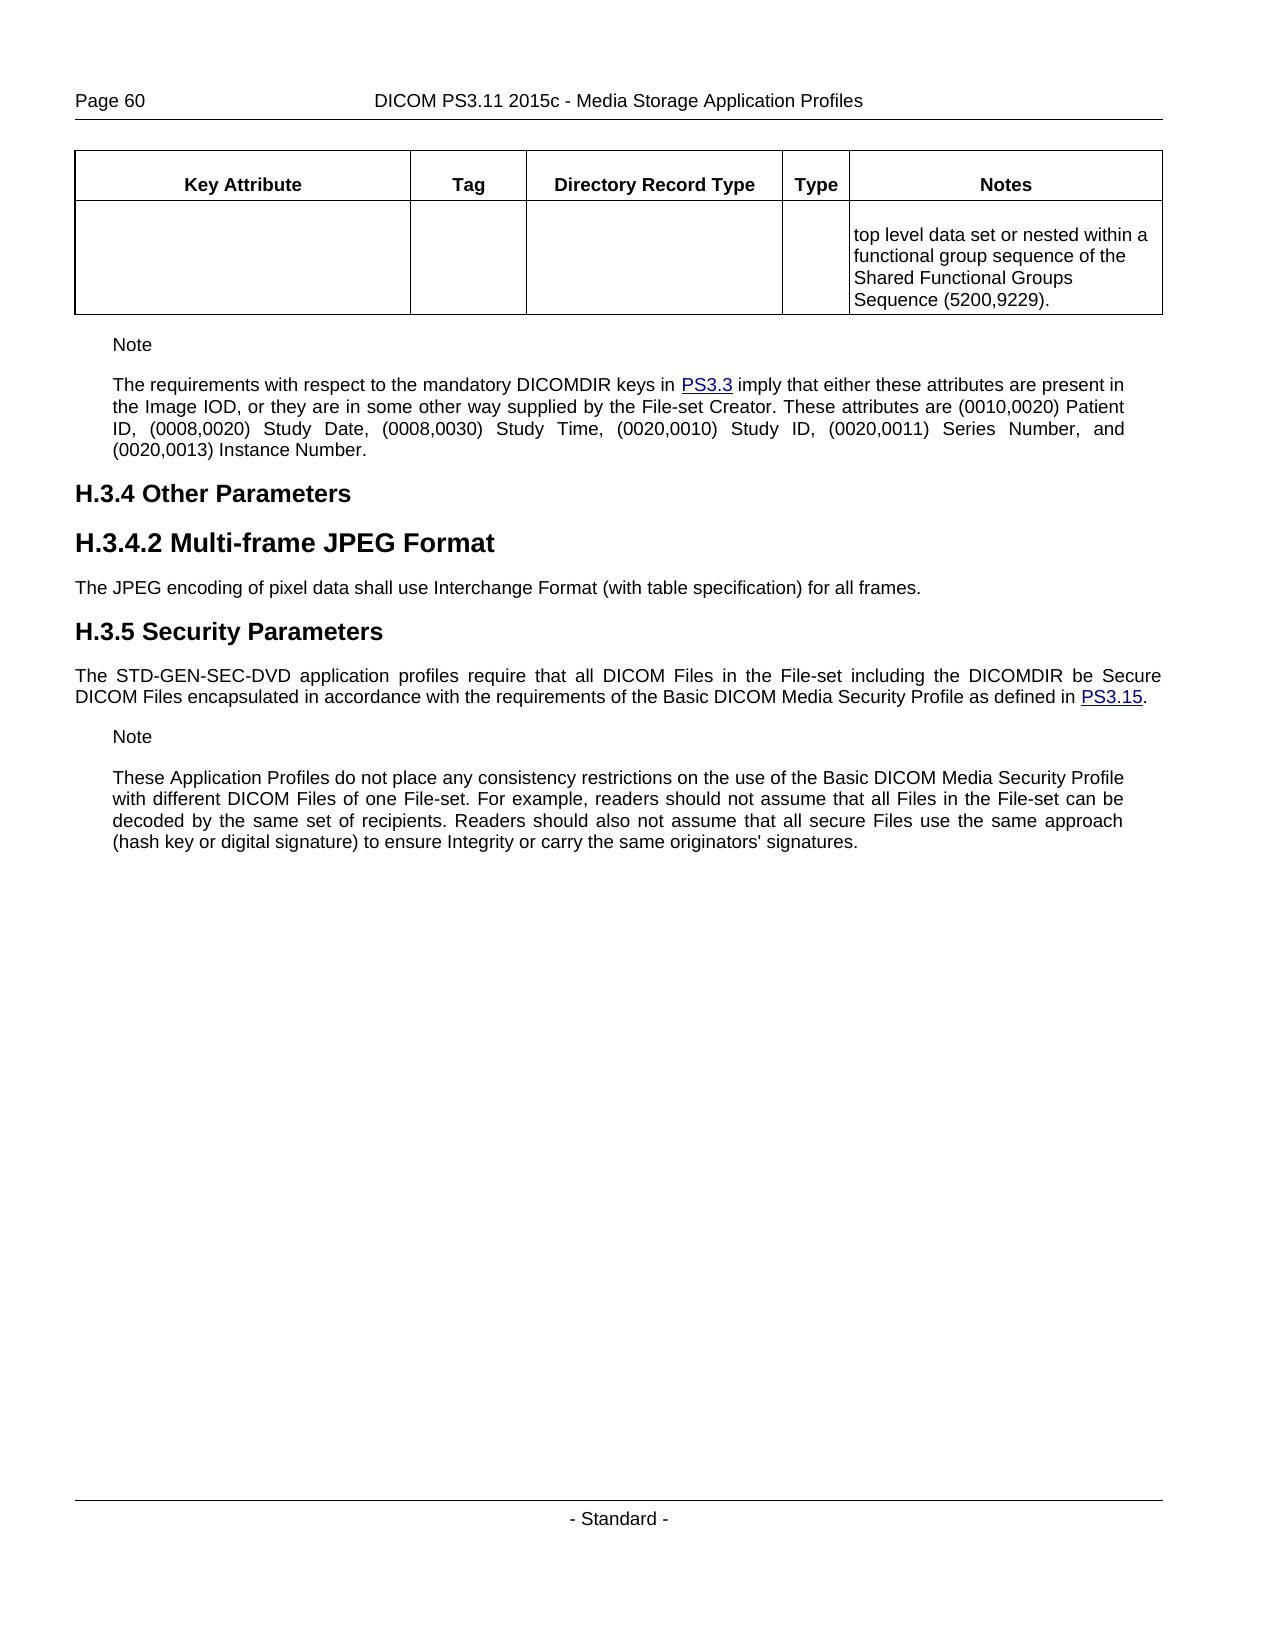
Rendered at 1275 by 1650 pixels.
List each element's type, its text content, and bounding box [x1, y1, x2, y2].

text The JPEG encoding of pixel data shall use Interchange Format (with table specification) for all frames. [75, 577, 1162, 598]
text The requirements with respect to the mandatory DICOMDIR keys in PS3.3 imply that either these attributes are present in the Image IOD, or they are in some other way supplied by the File-set Creator. These attributes are (0010,0020) Patient ID, (0008,0020) Study Date, (0008,0030) Study Time, (0020,0010) Study ID, (0020,0011) Series Number, and (0020,0013) Instance Number. [112, 374, 1125, 460]
text H.3.4.2 Multi-frame JPEG Format [75, 527, 1162, 558]
text Note [112, 726, 1125, 748]
table_header Tag [411, 151, 526, 200]
table_cell [411, 201, 526, 314]
table_cell top level data set or nested within a functional group sequence of the Shared Functional Groups Sequence (5200,9229). [850, 201, 1162, 314]
table_header Type [783, 151, 849, 200]
text Note [112, 334, 1125, 355]
text The STD-GEN-SEC-DVD application profiles require that all DICOM Files in the File-set including the DICOMDIR be Secure DICOM Files encapsulated in accordance with the requirements of the Basic DICOM Media Security Profile as defined in PS3.15. [75, 664, 1162, 708]
text H.3.4 Other Parameters [75, 479, 1162, 508]
table_cell [76, 201, 410, 314]
table_header Key Attribute [76, 151, 410, 200]
text These Application Profiles do not place any consistency restrictions on the use of the Basic DICOM Media Security Profile with different DICOM Files of one File-set. For example, readers should not assume that all Files in the File-set can be decoded by the same set of recipients. Readers should also not assume that all secure Files use the same approach (hash key or digital signature) to ensure Integrity or carry the same originators' signatures. [112, 767, 1125, 853]
table_header Directory Record Type [527, 151, 782, 200]
table_cell [783, 201, 849, 314]
table_cell [527, 201, 782, 314]
table_header Notes [850, 151, 1162, 200]
text H.3.5 Security Parameters [75, 617, 1162, 646]
